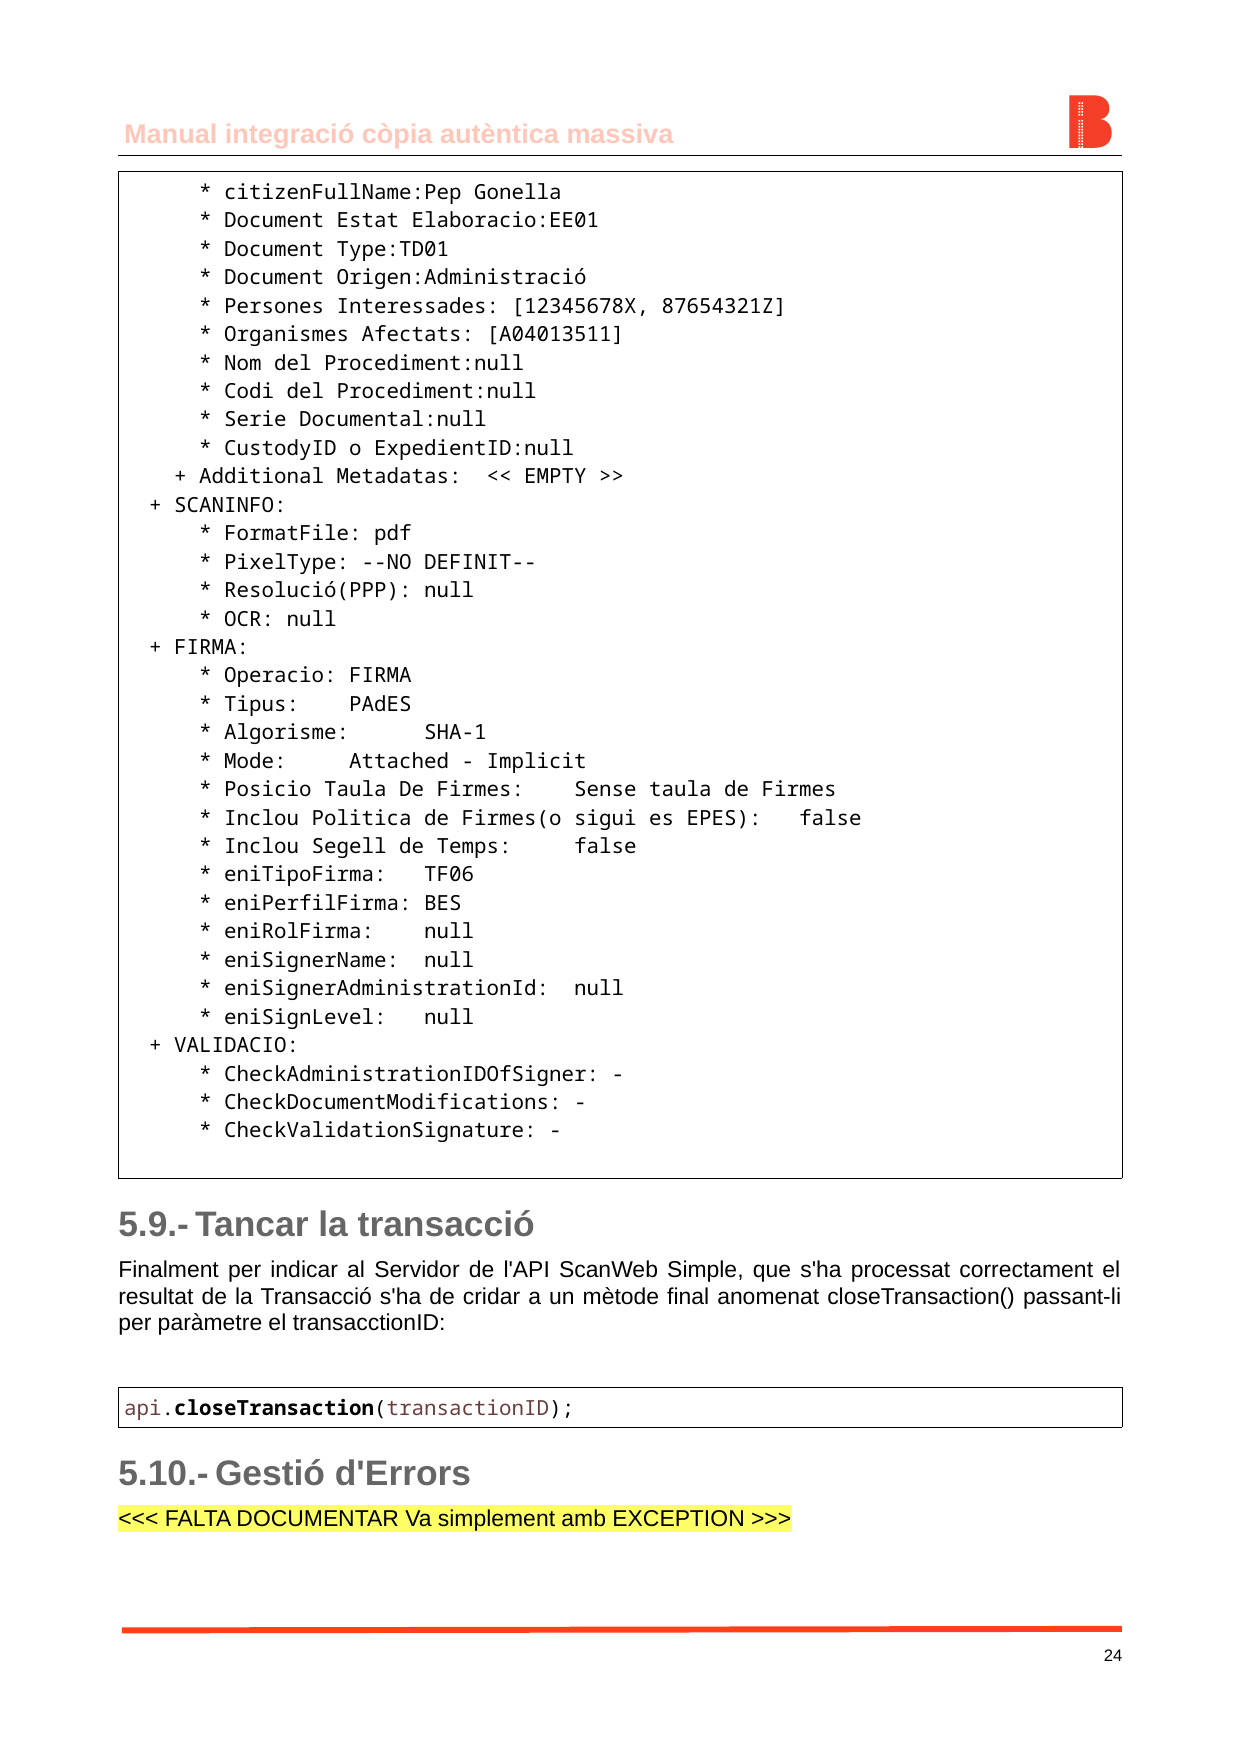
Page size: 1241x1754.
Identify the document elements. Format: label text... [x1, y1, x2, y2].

text Finalment per indicar al Servidor de l'API ScanWeb Simple, que s'ha processat correctament el resultat de la Transacció s'ha de cridar a un mètode final anomenat closeTransaction() passant-li per paràmetre el transacctionID: [118, 1256, 1122, 1336]
table_header api.closeTransaction(transactionID); [119, 1388, 1122, 1427]
table_header * citizenFullName:Pep Gonella * Document Estat Elaboracio:EE01 * Document Type:TD01 * Document Origen:Administració * Persones Interessades: [12345678X, 87654321Z] * Organismes Afectats: [A04013511] * Nom del Procediment:null * Codi del Procediment:null * Serie Documental:null * CustodyID o ExpedientID:null + Additional Metadatas: << EMPTY >> + SCANINFO: * FormatFile: pdf * PixelType: --NO DEFINIT-- * Resolució(PPP): null * OCR: null + FIRMA: * Operacio: FIRMA * Tipus: PAdES * Algorisme: SHA-1 * Mode: Attached - Implicit * Posicio Taula De Firmes: Sense taula de Firmes * Inclou Politica de Firmes(o sigui es EPES): false * Inclou Segell de Temps: false * eniTipoFirma: TF06 * eniPerfilFirma: BES * eniRolFirma: null * eniSignerName: null * eniSignerAdministrationId: null * eniSignLevel: null + VALIDACIO: * CheckAdministrationIDOfSigner: - * CheckDocumentModifications: - * CheckValidationSignature: - [119, 172, 1122, 1178]
subtitle Tancar la transacció [118, 1203, 1122, 1244]
picture [1063, 94, 1117, 150]
subtitle Gestió d'Errors [118, 1452, 1122, 1493]
text <<< FALTA DOCUMENTAR Va simplement amb EXCEPTION >>> [118, 1505, 1122, 1532]
